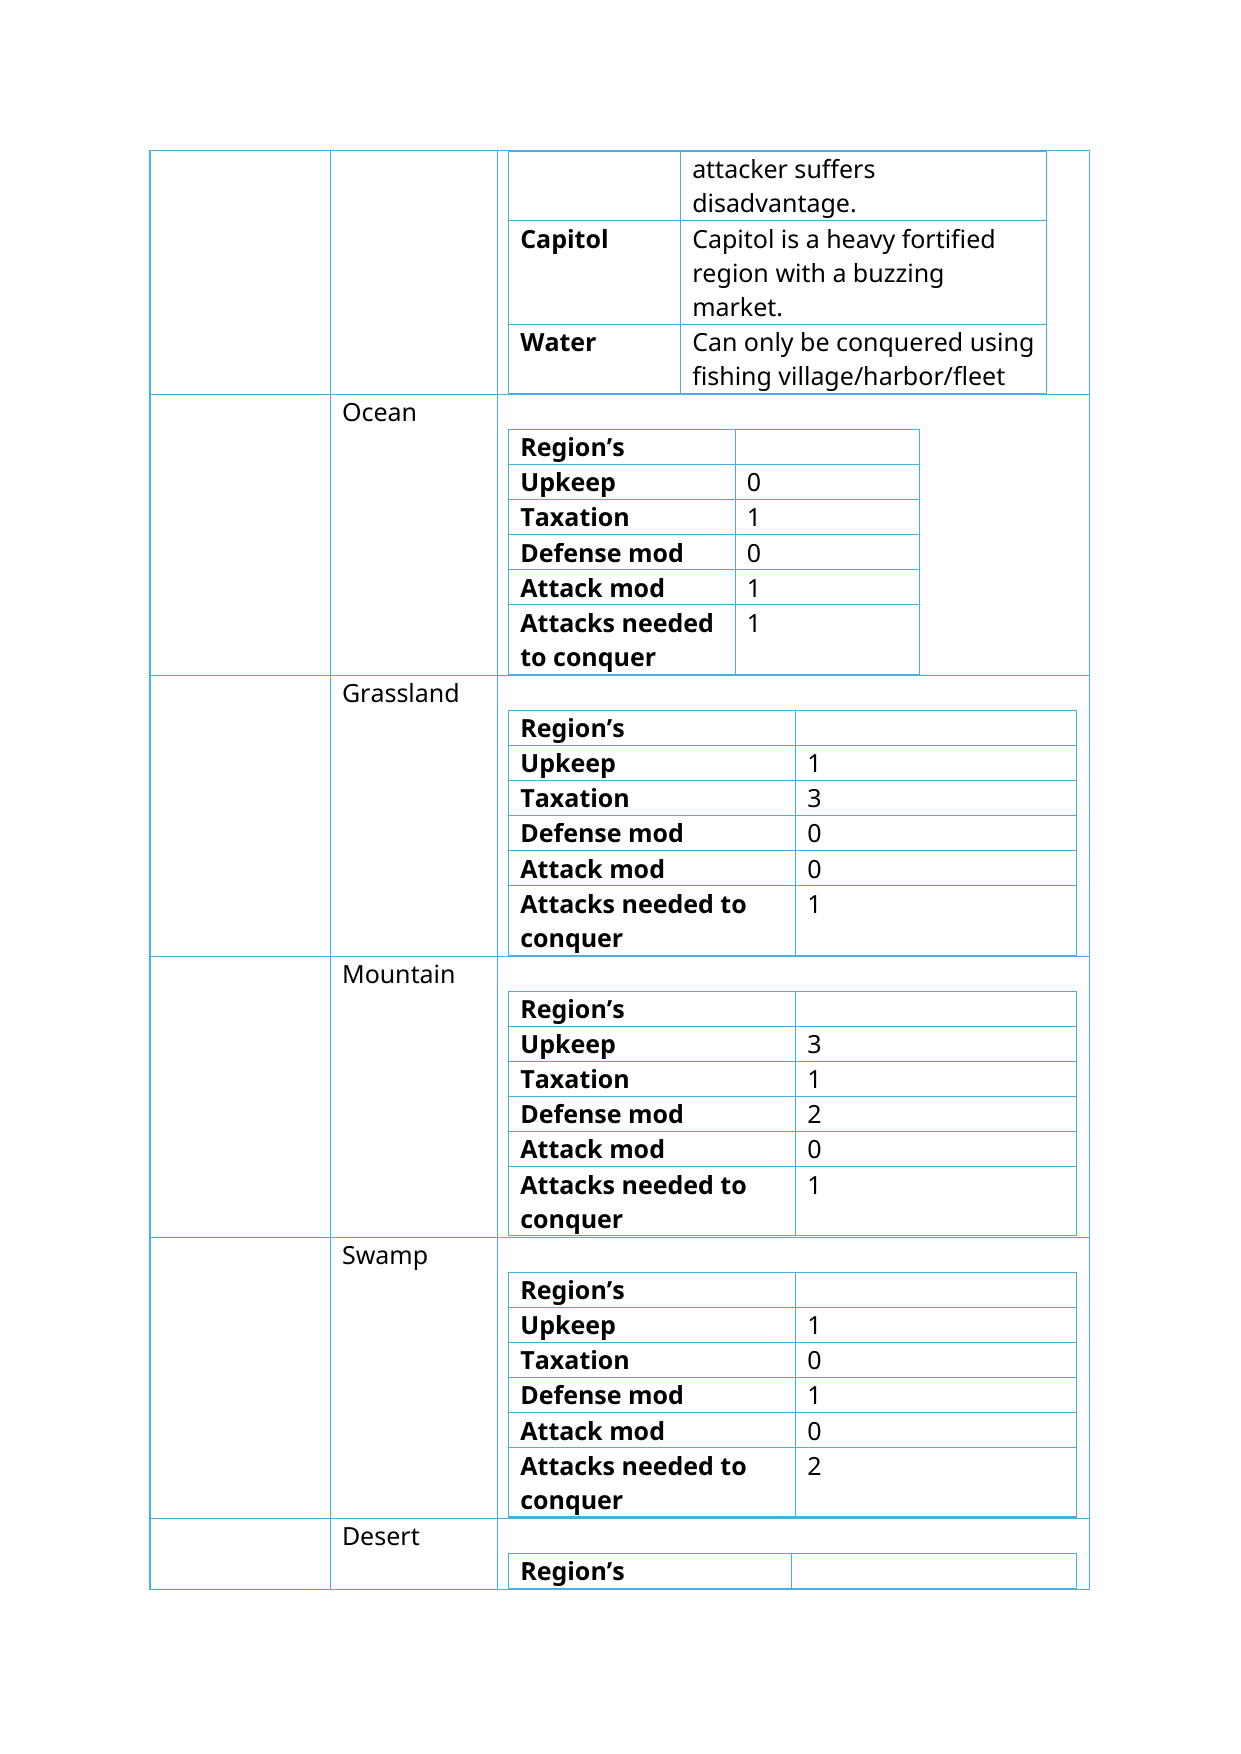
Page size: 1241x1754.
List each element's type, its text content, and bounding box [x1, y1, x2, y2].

table_cell Capitol [509, 221, 680, 323]
table_header Region’s [509, 1273, 795, 1307]
table_cell 1 [736, 500, 919, 534]
table_cell 0 [796, 1413, 1076, 1447]
table_cell 0 [796, 1132, 1076, 1166]
table_cell 0 [796, 1343, 1076, 1377]
table_cell 3 [796, 781, 1076, 815]
table_cell Taxation [509, 500, 735, 534]
table_cell Swamp [331, 1238, 497, 1517]
table_header [736, 430, 919, 464]
table_cell 1 [796, 1378, 1076, 1412]
table_header Region’s [509, 992, 795, 1026]
table_cell [151, 151, 330, 394]
table_cell 3 [796, 1027, 1076, 1061]
table_cell [151, 1519, 330, 1589]
table_cell [498, 1238, 1089, 1517]
table_cell Defense mod [509, 1097, 795, 1131]
table_header Region’s [509, 711, 795, 745]
table_cell 0 [796, 851, 1076, 885]
table_cell Upkeep [509, 1308, 795, 1342]
table_cell Attacks needed to conquer [509, 1448, 795, 1516]
table_cell Attack mod [509, 851, 795, 885]
table_cell 1 [796, 1062, 1076, 1096]
table_cell 1 [796, 1308, 1076, 1342]
table_cell 1 [796, 1167, 1076, 1235]
table_header [796, 1273, 1076, 1307]
table_cell 2 [796, 1448, 1076, 1516]
table_cell 1 [796, 746, 1076, 780]
table_cell attacker suffers disadvantage. [681, 152, 1046, 220]
table_cell [331, 151, 497, 394]
table_cell Taxation [509, 1343, 795, 1377]
table_cell Attack mod [509, 570, 735, 604]
table_header [796, 711, 1076, 745]
table_cell Upkeep [509, 746, 795, 780]
table_cell [498, 151, 508, 394]
table_cell Attacks needed to conquer [509, 1167, 795, 1235]
table_cell Defense mod [509, 816, 795, 850]
table_cell [509, 152, 680, 220]
table_cell 0 [736, 465, 919, 499]
table_cell [498, 1519, 1089, 1589]
table_cell Attacks needed to conquer [509, 605, 735, 673]
table_cell Defense mod [509, 535, 735, 569]
table_cell Water [509, 325, 680, 393]
table_cell Taxation [509, 1062, 795, 1096]
table_cell Attack mod [509, 1413, 795, 1447]
table_cell Attack mod [509, 1132, 795, 1166]
table_cell [1047, 151, 1089, 394]
table_cell [498, 957, 1089, 1237]
table_header Region’s [509, 1554, 791, 1588]
table_cell 0 [796, 816, 1076, 850]
table_cell [498, 395, 1089, 675]
table_cell Mountain [331, 957, 497, 1237]
table_cell 1 [736, 570, 919, 604]
table_cell [151, 676, 330, 956]
table_cell [498, 676, 1089, 956]
table_cell [151, 957, 330, 1237]
table_cell Attacks needed to conquer [509, 886, 795, 954]
table_cell Grassland [331, 676, 497, 956]
table_cell [151, 395, 330, 675]
table_cell Upkeep [509, 1027, 795, 1061]
table_cell Desert [331, 1519, 497, 1589]
table_cell Taxation [509, 781, 795, 815]
table_cell Can only be conquered using fishing village/harbor/fleet [681, 325, 1046, 393]
table_header [792, 1554, 1076, 1588]
table_cell Capitol is a heavy fortified region with a buzzing market. [681, 221, 1046, 323]
table_cell 1 [736, 605, 919, 673]
table_cell [151, 1238, 330, 1517]
table_cell Defense mod [509, 1378, 795, 1412]
table_cell 0 [736, 535, 919, 569]
table_cell Upkeep [509, 465, 735, 499]
table_header Region’s [509, 430, 735, 464]
table_cell 1 [796, 886, 1076, 954]
table_cell 2 [796, 1097, 1076, 1131]
table_cell Ocean [331, 395, 497, 675]
table_header [796, 992, 1076, 1026]
